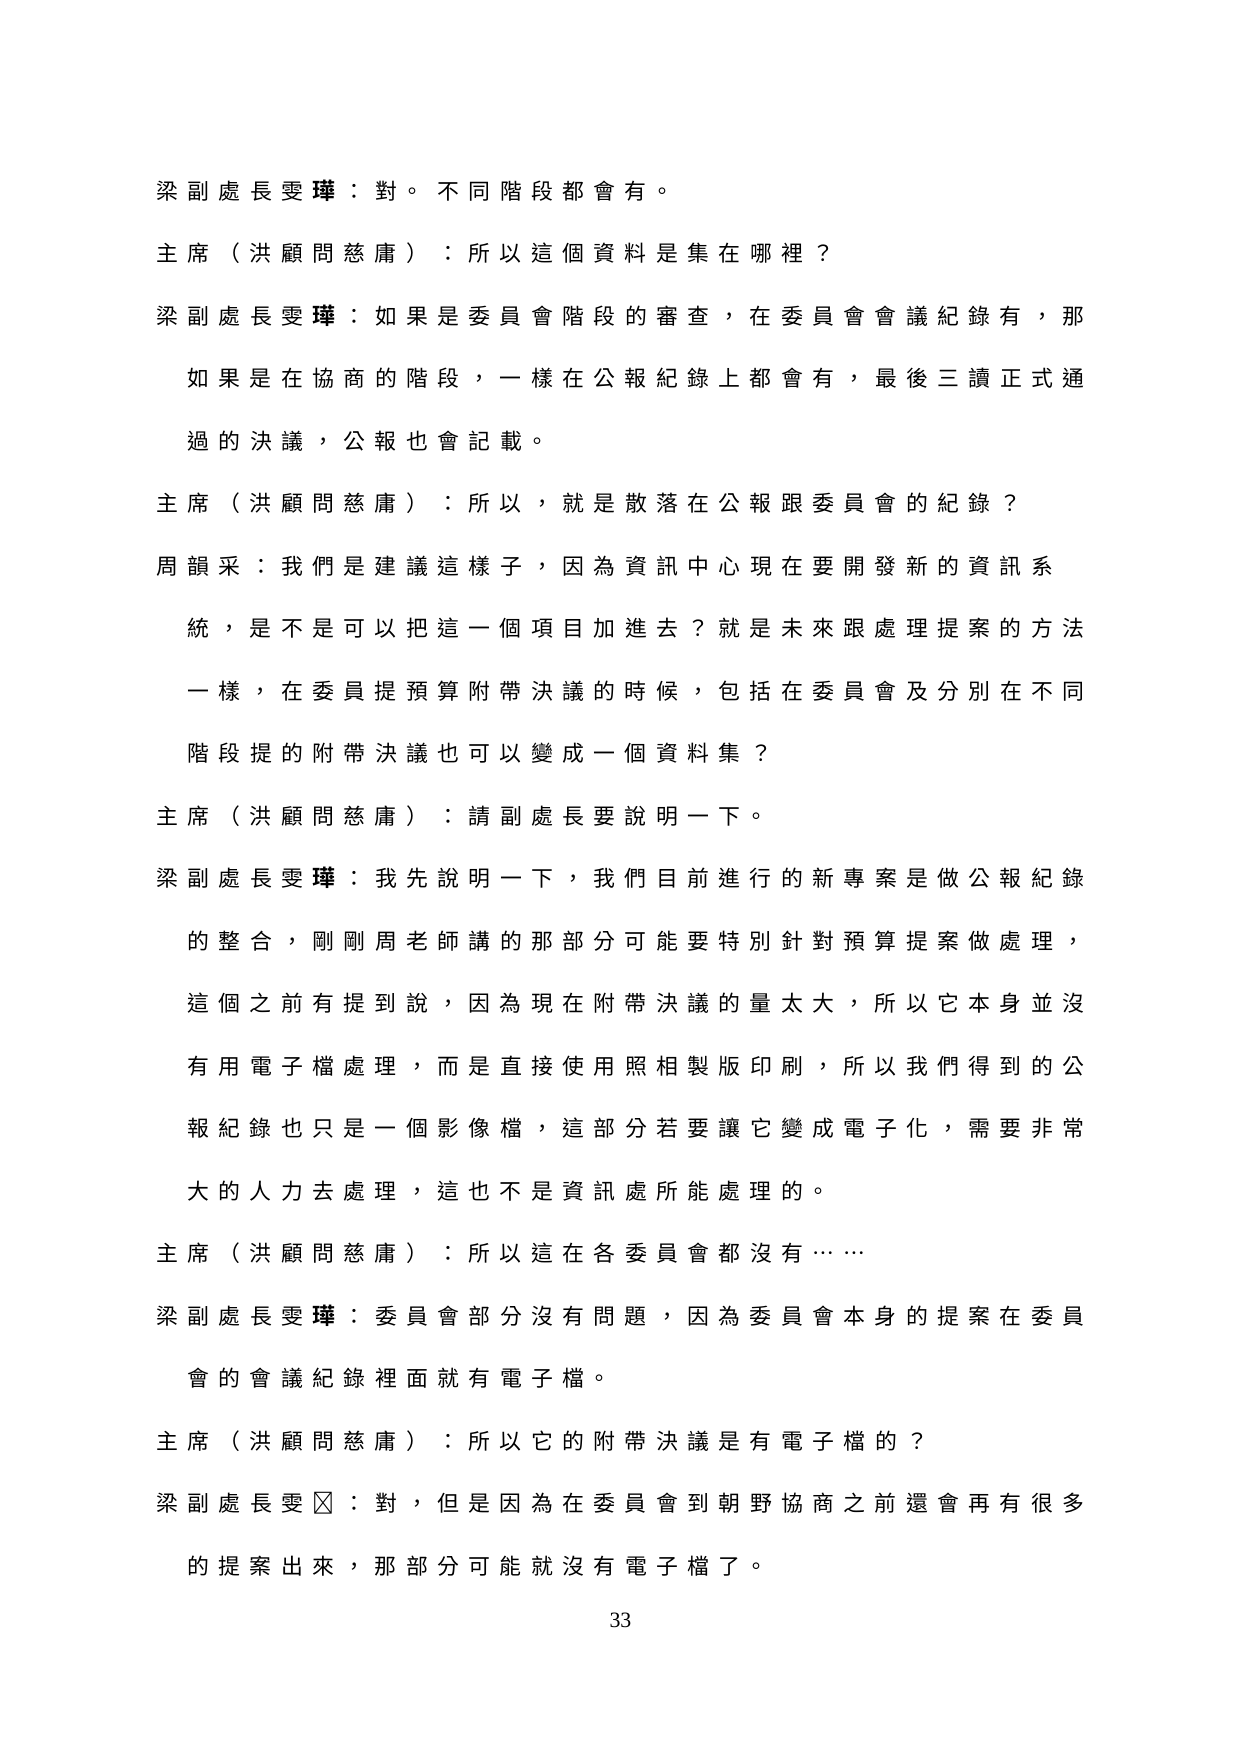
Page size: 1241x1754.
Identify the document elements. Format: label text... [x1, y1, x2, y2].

text 主席（洪顧問慈庸）：請副處長要說明一下。 [151, 783, 1089, 846]
text 梁副處長雯璍：對。不同階段都會有。 [151, 158, 1089, 221]
text 梁副處長雯璍：我先說明一下，我們目前進行的新專案是做公報紀錄的整合，剛剛周老師講的那部分可能要特別針對預算提案做處理，這個之前有提到說，因為現在附帶決議的量太大，所以它本身並沒有用電子檔處理，而是直接使用照相製版印刷，所以我們得到的公報紀錄也只是一個影像檔，這部分若要讓它變成電子化，需要非常大的人力去處理，這也不是資訊處所能處理的。 [151, 846, 1089, 1221]
text 主席（洪顧問慈庸）：所以，就是散落在公報跟委員會的紀錄？ [151, 471, 1089, 533]
text 梁副處長雯：對，但是因為在委員會到朝野協商之前還會再有很多的提案出來，那部分可能就沒有電子檔了。 [151, 1471, 1089, 1596]
text 主席（洪顧問慈庸）：所以它的附帶決議是有電子檔的？ [151, 1408, 1089, 1471]
text 梁副處長雯璍：如果是委員會階段的審查，在委員會會議紀錄有，那如果是在協商的階段，一樣在公報紀錄上都會有，最後三讀正式通過的決議，公報也會記載。 [151, 283, 1089, 471]
text 梁副處長雯璍：委員會部分沒有問題，因為委員會本身的提案在委員會的會議紀錄裡面就有電子檔。 [151, 1283, 1089, 1408]
text 周韻采：我們是建議這樣子，因為資訊中心現在要開發新的資訊系統，是不是可以把這一個項目加進去？就是未來跟處理提案的方法一樣，在委員提預算附帶決議的時候，包括在委員會及分別在不同階段提的附帶決議也可以變成一個資料集？ [151, 533, 1089, 783]
text 主席（洪顧問慈庸）：所以這在各委員會都沒有…… [151, 1221, 1089, 1283]
text 主席（洪顧問慈庸）：所以這個資料是集在哪裡？ [151, 221, 1089, 283]
